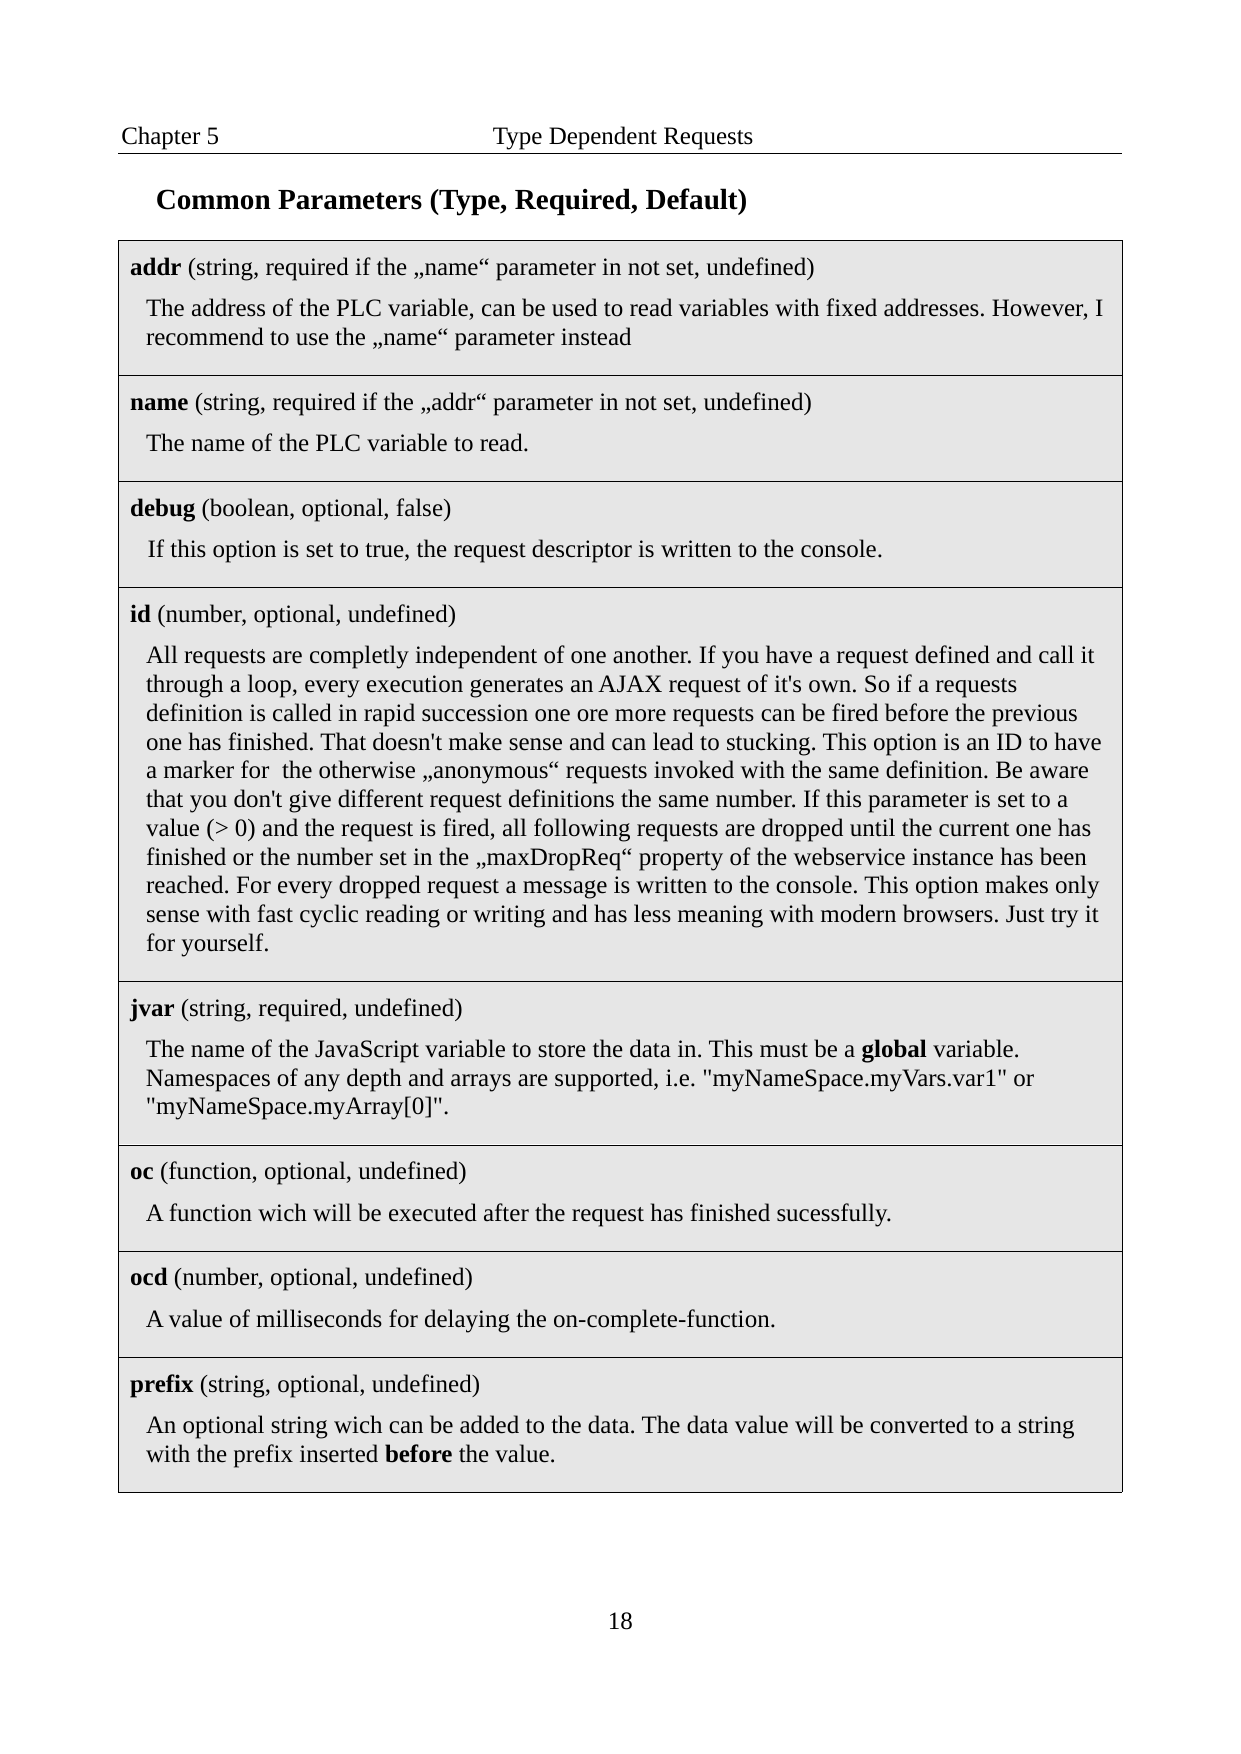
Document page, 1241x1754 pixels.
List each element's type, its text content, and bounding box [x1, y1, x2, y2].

table_cell debug (boolean, optional, false) If this option is set to true, the request descriptor is written to the console. [119, 482, 1122, 587]
table_cell name (string, required if the „addr“ parameter in not set, undefined) The name of the PLC variable to read. [119, 376, 1122, 481]
table_cell id (number, optional, undefined) All requests are completly independent of one another. If you have a request defined and call it through a loop, every execution generates an AJAX request of it's own. So if a requests definition is called in rapid succession one ore more requests can be fired before the previous one has finished. That doesn't make sense and can lead to stucking. This option is an ID to have a marker for the otherwise „anonymous“ requests invoked with the same definition. Be aware that you don't give different request definitions the same number. If this parameter is set to a value (> 0) and the request is fired, all following requests are dropped until the current one has finished or the number set in the „maxDropReq“ property of the webservice instance has been reached. For every dropped request a message is written to the console. This option makes only sense with fast cyclic reading or writing and has less meaning with modern browsers. Just try it for yourself. [119, 588, 1122, 981]
table_cell jvar (string, required, undefined) The name of the JavaScript variable to store the data in. This must be a global variable. Namespaces of any depth and arrays are supported, i.e. "myNameSpace.myVars.var1" or "myNameSpace.myArray[0]". [119, 982, 1122, 1144]
subtitle Common Parameters (Type, Required, Default) [156, 182, 1122, 216]
table_cell oc (function, optional, undefined) A function wich will be executed after the request has finished sucessfully. [119, 1146, 1122, 1251]
table_header addr (string, required if the „name“ parameter in not set, undefined) The address of the PLC variable, can be used to read variables with fixed addresses. However, I recommend to use the „name“ parameter instead [119, 241, 1122, 375]
table_cell prefix (string, optional, undefined) An optional string wich can be added to the data. The data value will be converted to a string with the prefix inserted before the value. [119, 1358, 1122, 1492]
table_cell ocd (number, optional, undefined) A value of milliseconds for delaying the on-complete-function. [119, 1252, 1122, 1357]
